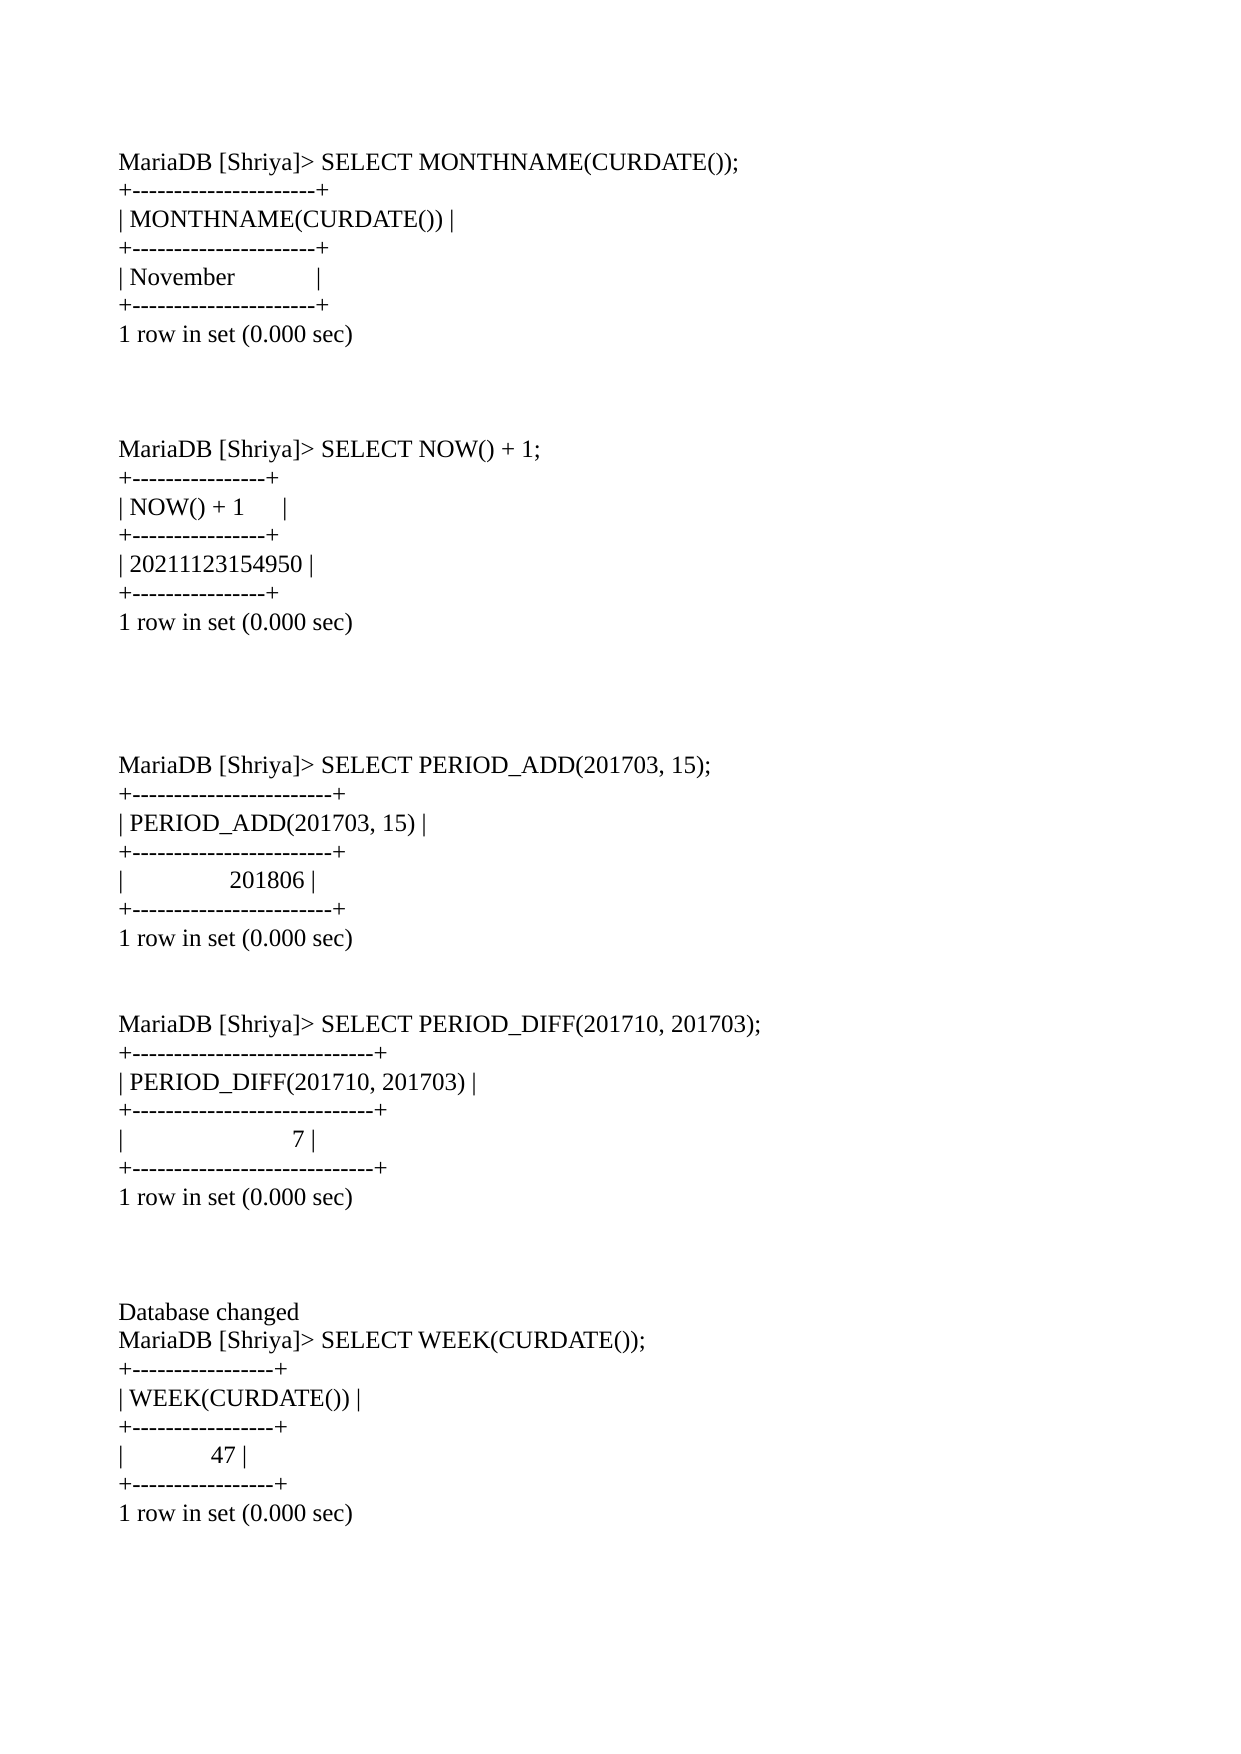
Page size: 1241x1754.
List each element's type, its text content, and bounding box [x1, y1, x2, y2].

text | PERIOD_ADD(201703, 15) | [118, 808, 1122, 837]
text 1 row in set (0.000 sec) [118, 1182, 1122, 1211]
text 1 row in set (0.000 sec) [118, 923, 1122, 952]
text 1 row in set (0.000 sec) [118, 607, 1122, 636]
text | 20211123154950 | [118, 549, 1122, 578]
text MariaDB [Shriya]> SELECT PERIOD_ADD(201703, 15); [118, 751, 1122, 779]
text 1 row in set (0.000 sec) [118, 319, 1122, 348]
text +-----------------------------+ [118, 1038, 1122, 1067]
text | WEEK(CURDATE()) | [118, 1383, 1122, 1412]
text | November | [118, 262, 1122, 291]
text +-----------------+ [118, 1469, 1122, 1498]
text +-----------------------------+ [118, 1096, 1122, 1124]
text +----------------+ [118, 578, 1122, 607]
text | PERIOD_DIFF(201710, 201703) | [118, 1067, 1122, 1096]
text MariaDB [Shriya]> SELECT NOW() + 1; [118, 434, 1122, 463]
text 1 row in set (0.000 sec) [118, 1498, 1122, 1527]
text +----------------+ [118, 463, 1122, 492]
text +----------------+ [118, 521, 1122, 549]
text +----------------------+ [118, 291, 1122, 319]
text | 47 | [118, 1441, 1122, 1469]
text MariaDB [Shriya]> SELECT MONTHNAME(CURDATE()); [118, 147, 1122, 176]
text +-----------------------------+ [118, 1153, 1122, 1182]
text | 201806 | [118, 866, 1122, 894]
text +----------------------+ [118, 233, 1122, 262]
text MariaDB [Shriya]> SELECT WEEK(CURDATE()); [118, 1326, 1122, 1354]
text MariaDB [Shriya]> SELECT PERIOD_DIFF(201710, 201703); [118, 1009, 1122, 1038]
text +-----------------+ [118, 1412, 1122, 1441]
text +-----------------+ [118, 1354, 1122, 1383]
text Database changed [118, 1297, 1122, 1326]
text +------------------------+ [118, 779, 1122, 808]
text | MONTHNAME(CURDATE()) | [118, 204, 1122, 233]
text +------------------------+ [118, 894, 1122, 923]
text | NOW() + 1 | [118, 492, 1122, 521]
text +------------------------+ [118, 837, 1122, 866]
text | 7 | [118, 1124, 1122, 1153]
text +----------------------+ [118, 176, 1122, 204]
